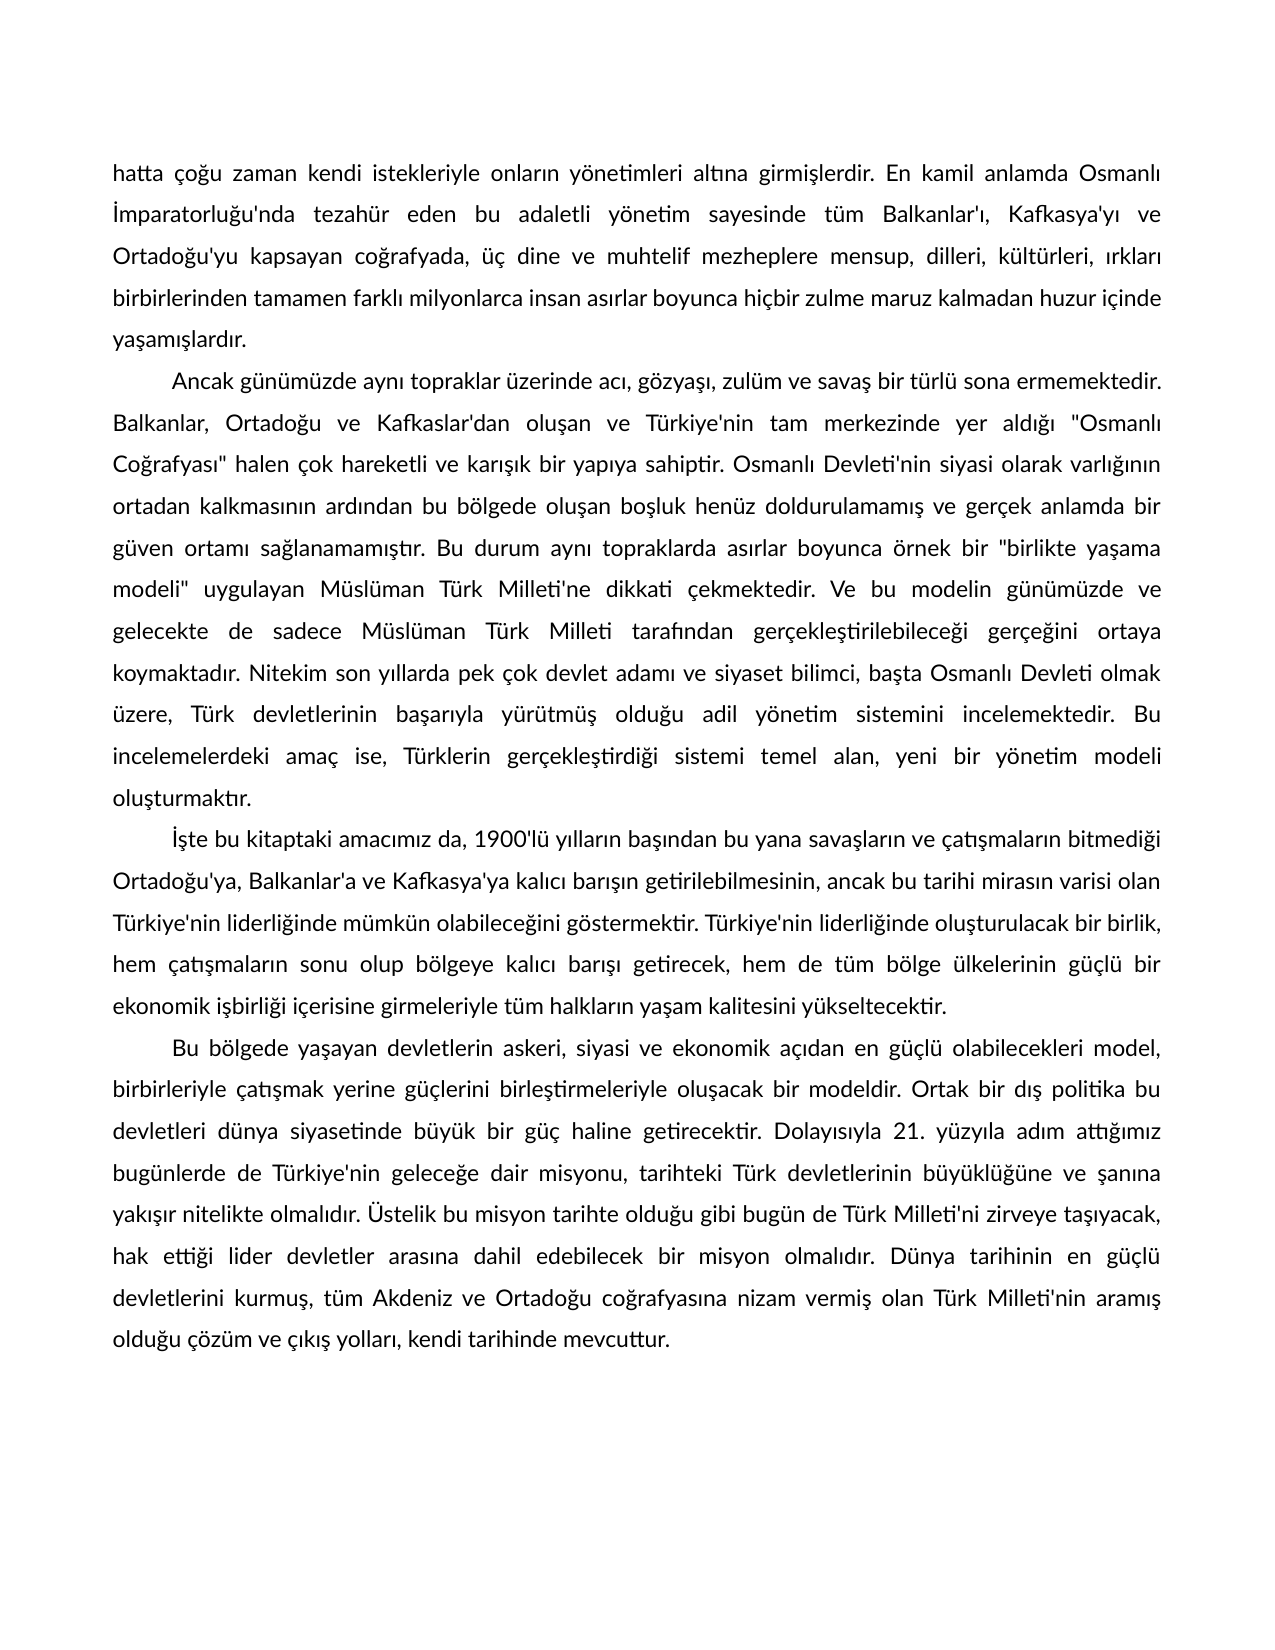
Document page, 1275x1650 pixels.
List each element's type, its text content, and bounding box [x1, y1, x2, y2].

text hatta çoğu zaman kendi istekleriyle onların yönetimleri altına girmişlerdir. En kamil anlamda Osmanlı İmparatorluğu'nda tezahür eden bu adaletli yönetim sayesinde tüm Balkanlar'ı, Kafkasya'yı ve Ortadoğu'yu kapsayan coğrafyada, üç dine ve muhtelif mezheplere mensup, dilleri, kültürleri, ırkları birbirlerinden tamamen farklı milyonlarca insan asırlar boyunca hiçbir zulme maruz kalmadan huzur içinde yaşamışlardır. [112, 148, 1162, 356]
text İşte bu kitaptaki amacımız da, 1900'lü yılların başından bu yana savaşların ve çatışmaların bitmediği Ortadoğu'ya, Balkanlar'a ve Kafkasya'ya kalıcı barışın getirilebilmesinin, ancak bu tarihi mirasın varisi olan Türkiye'nin liderliğinde mümkün olabileceğini göstermektir. Türkiye'nin liderliğinde oluşturulacak bir birlik, hem çatışmaların sonu olup bölgeye kalıcı barışı getirecek, hem de tüm bölge ülkelerinin güçlü bir ekonomik işbirliği içerisine girmeleriyle tüm halkların yaşam kalitesini yükseltecektir. [112, 814, 1162, 1023]
text Ancak günümüzde aynı topraklar üzerinde acı, gözyaşı, zulüm ve savaş bir türlü sona ermemektedir. Balkanlar, Ortadoğu ve Kafkaslar'dan oluşan ve Türkiye'nin tam merkezinde yer aldığı "Osmanlı Coğrafyası" halen çok hareketli ve karışık bir yapıya sahiptir. Osmanlı Devleti'nin siyasi olarak varlığının ortadan kalkmasının ardından bu bölgede oluşan boşluk henüz doldurulamamış ve gerçek anlamda bir güven ortamı sağlanamamıştır. Bu durum aynı topraklarda asırlar boyunca örnek bir "birlikte yaşama modeli" uygulayan Müslüman Türk Milleti'ne dikkati çekmektedir. Ve bu modelin günümüzde ve gelecekte de sadece Müslüman Türk Milleti tarafından gerçekleştirilebileceği gerçeğini ortaya koymaktadır. Nitekim son yıllarda pek çok devlet adamı ve siyaset bilimci, başta Osmanlı Devleti olmak üzere, Türk devletlerinin başarıyla yürütmüş olduğu adil yönetim sistemini incelemektedir. Bu incelemelerdeki amaç ise, Türklerin gerçekleştirdiği sistemi temel alan, yeni bir yönetim modeli oluşturmaktır. [112, 356, 1162, 814]
text Bu bölgede yaşayan devletlerin askeri, siyasi ve ekonomik açıdan en güçlü olabilecekleri model, birbirleriyle çatışmak yerine güçlerini birleştirmeleriyle oluşacak bir modeldir. Ortak bir dış politika bu devletleri dünya siyasetinde büyük bir güç haline getirecektir. Dolayısıyla 21. yüzyıla adım attığımız bugünlerde de Türkiye'nin geleceğe dair misyonu, tarihteki Türk devletlerinin büyüklüğüne ve şanına yakışır nitelikte olmalıdır. Üstelik bu misyon tarihte olduğu gibi bugün de Türk Milleti'ni zirveye taşıyacak, hak ettiği lider devletler arasına dahil edebilecek bir misyon olmalıdır. Dünya tarihinin en güçlü devletlerini kurmuş, tüm Akdeniz ve Ortadoğu coğrafyasına nizam vermiş olan Türk Milleti'nin aramış olduğu çözüm ve çıkış yolları, kendi tarihinde mevcuttur. [112, 1023, 1162, 1356]
